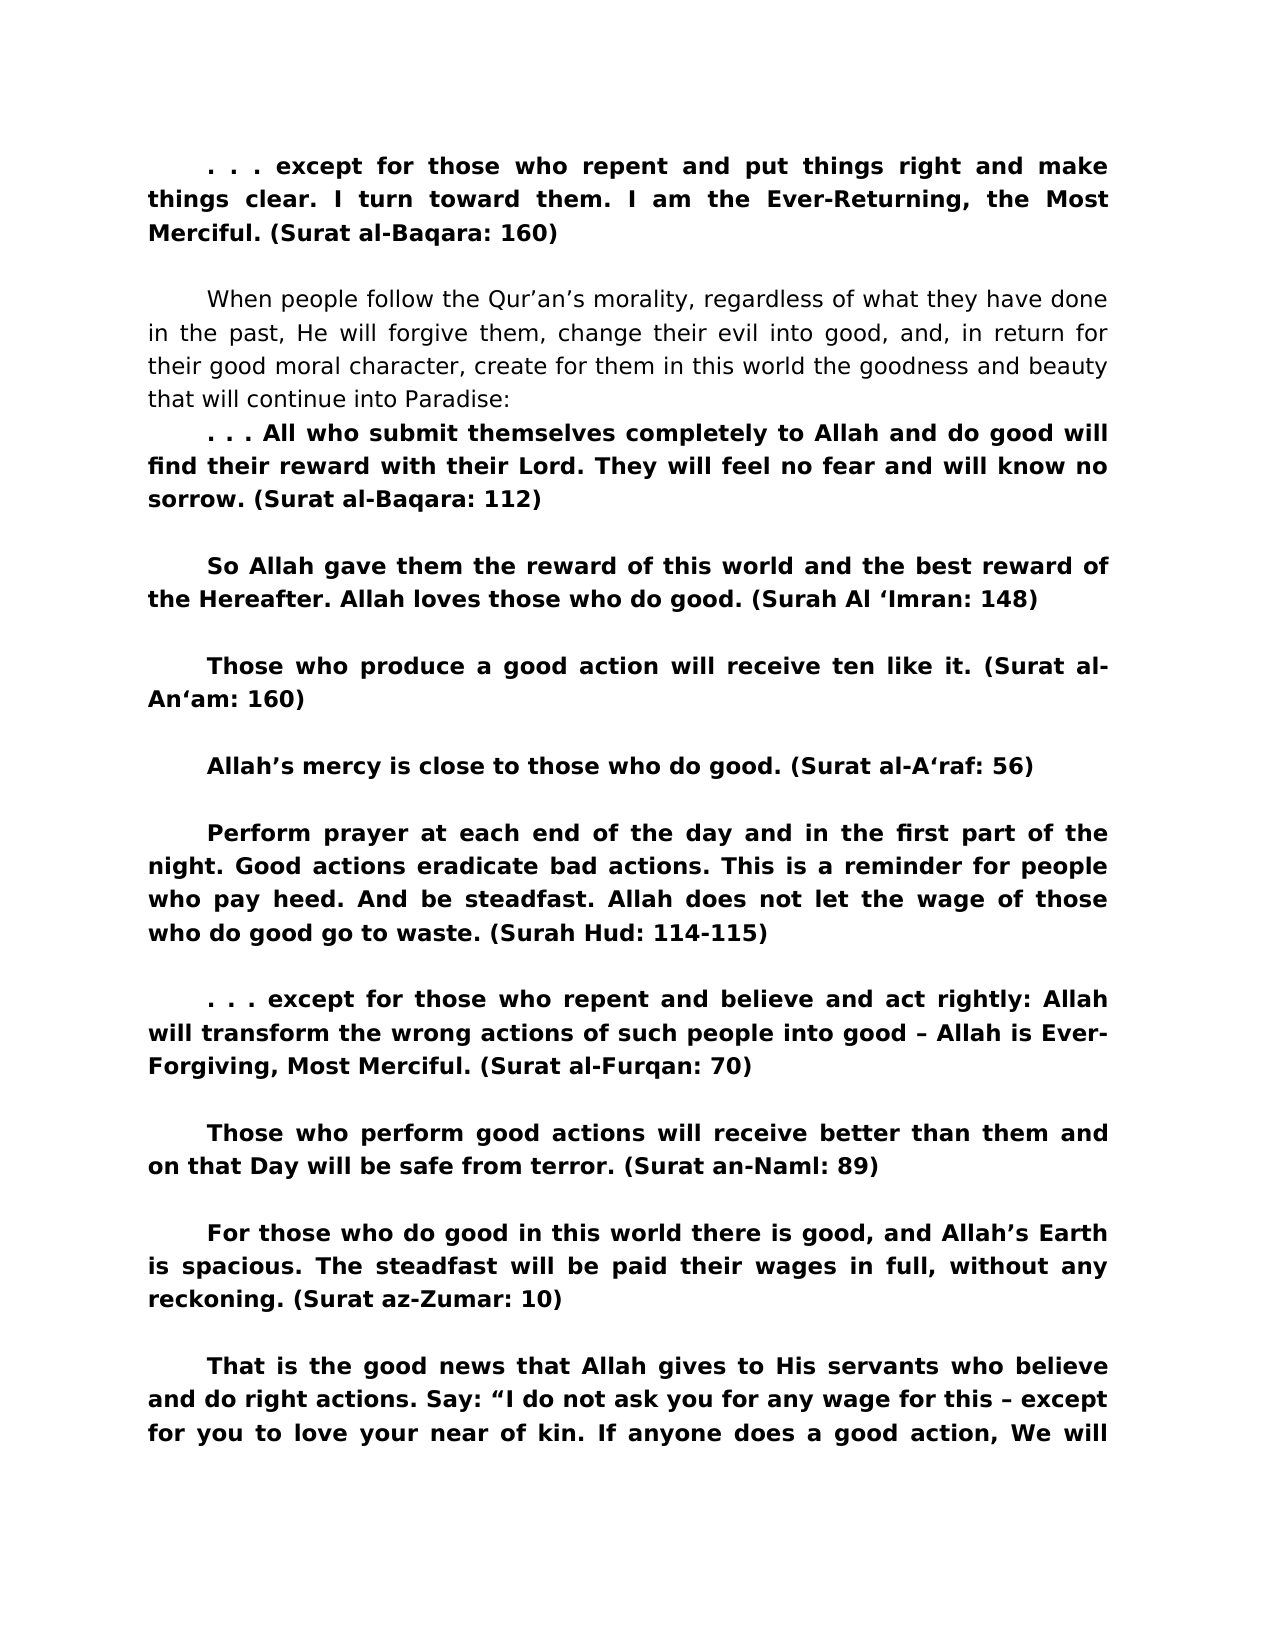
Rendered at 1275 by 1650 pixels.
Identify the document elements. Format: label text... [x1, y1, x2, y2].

text . . . except for those who repent and believe and act rightly: Allah will transform the wrong actions of such people into good – Allah is Ever-Forgiving, Most Merciful. (Surat al-Furqan: 70) [148, 981, 1110, 1081]
text That is the good news that Allah gives to His servants who believe and do right actions. Say: “I do not ask you for any wage for this – except for you to love your near of kin. If anyone does a good action, We will [148, 1348, 1110, 1448]
text When people follow the Qur’an’s morality, regardless of what they have done in the past, He will forgive them, change their evil into good, and, in return for their good moral character, create for them in this world the goodness and beauty that will continue into Paradise: [148, 281, 1110, 414]
text . . . All who submit themselves completely to Allah and do good will find their reward with their Lord. They will feel no fear and will know no sorrow. (Surat al-Baqara: 112) [148, 414, 1110, 514]
text For those who do good in this world there is good, and Allah’s Earth is spacious. The steadfast will be paid their wages in full, without any reckoning. (Surat az-Zumar: 10) [148, 1214, 1110, 1314]
text So Allah gave them the reward of this world and the best reward of the Hereafter. Allah loves those who do good. (Surah Al ‘Imran: 148) [148, 548, 1110, 614]
text Those who perform good actions will receive better than them and on that Day will be safe from terror. (Surat an-Naml: 89) [148, 1114, 1110, 1181]
text Perform prayer at each end of the day and in the first part of the night. Good actions eradicate bad actions. This is a reminder for people who pay heed. And be steadfast. Allah does not let the wage of those who do good go to waste. (Surah Hud: 114-115) [148, 814, 1110, 948]
text Those who produce a good action will receive ten like it. (Surat al-An‘am: 160) [148, 648, 1110, 714]
text Allah’s mercy is close to those who do good. (Surat al-A‘raf: 56) [148, 748, 1110, 781]
text . . . except for those who repent and put things right and make things clear. I turn toward them. I am the Ever-Returning, the Most Merciful. (Surat al-Baqara: 160) [148, 148, 1110, 248]
